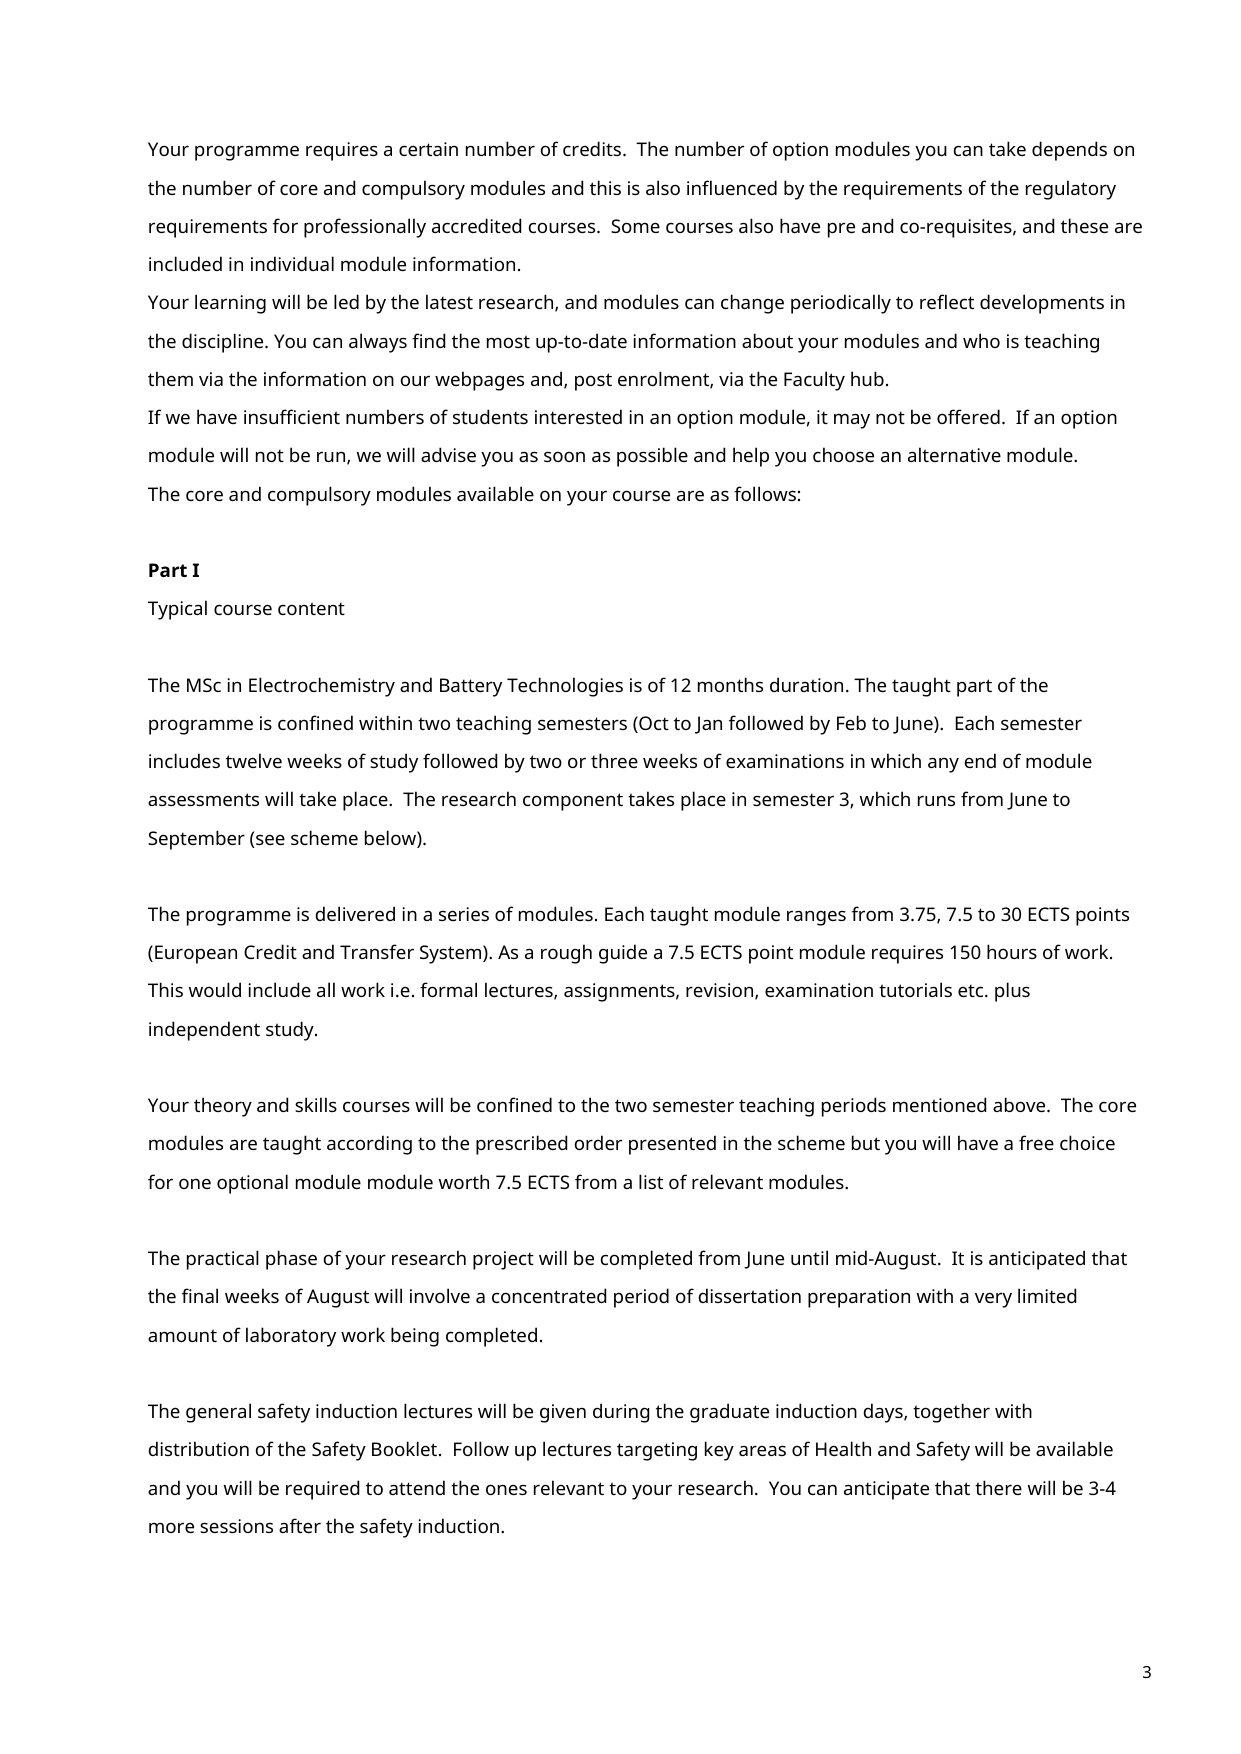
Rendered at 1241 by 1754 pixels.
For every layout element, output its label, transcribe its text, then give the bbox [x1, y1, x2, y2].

text Your programme requires a certain number of credits. The number of option modules you can take depends on the number of core and compulsory modules and this is also influenced by the requirements of the regulatory requirements for professionally accredited courses. Some courses also have pre and co-requisites, and these are included in individual module information. [148, 137, 1152, 277]
text The core and compulsory modules available on your course are as follows: [148, 481, 1152, 506]
text Your learning will be led by the latest research, and modules can change periodically to reflect developments in the discipline. You can always find the most up-to-date information about your modules and who is teaching them via the information on our webpages and, post enrolment, via the Faculty hub. [148, 290, 1152, 392]
table_header Part I Typical course content The MSc in Electrochemistry and Battery Technologies is of 12 months duration. The taught part of the programme is confined within two teaching semesters (Oct to Jan followed by Feb to June). Each semester includes twelve weeks of study followed by two or three weeks of examinations in which any end of module assessments will take place. The research component takes place in semester 3, which runs from June to September (see scheme below). The programme is delivered in a series of modules. Each taught module ranges from 3.75, 7.5 to 30 ECTS points (European Credit and Transfer System). As a rough guide a 7.5 ECTS point module requires 150 hours of work. This would include all work i.e. formal lectures, assignments, revision, examination tutorials etc. plus independent study. Your theory and skills courses will be confined to the two semester teaching periods mentioned above. The core modules are taught according to the prescribed order presented in the scheme but you will have a free choice for one optional module module worth 7.5 ECTS from a list of relevant modules. The practical phase of your research project will be completed from June until mid-August. It is anticipated that the final weeks of August will involve a concentrated period of dissertation preparation with a very limited amount of laboratory work being completed. The general safety induction lectures will be given during the graduate induction days, together with distribution of the Safety Booklet. Follow up lectures targeting key areas of Health and Safety will be available and you will be required to attend the ones relevant to your research. You can anticipate that there will be 3-4 more sessions after the safety induction. [136, 519, 1152, 1592]
text If we have insufficient numbers of students interested in an option module, it may not be offered. If an option module will not be run, we will advise you as soon as possible and help you choose an alternative module. [148, 404, 1152, 468]
